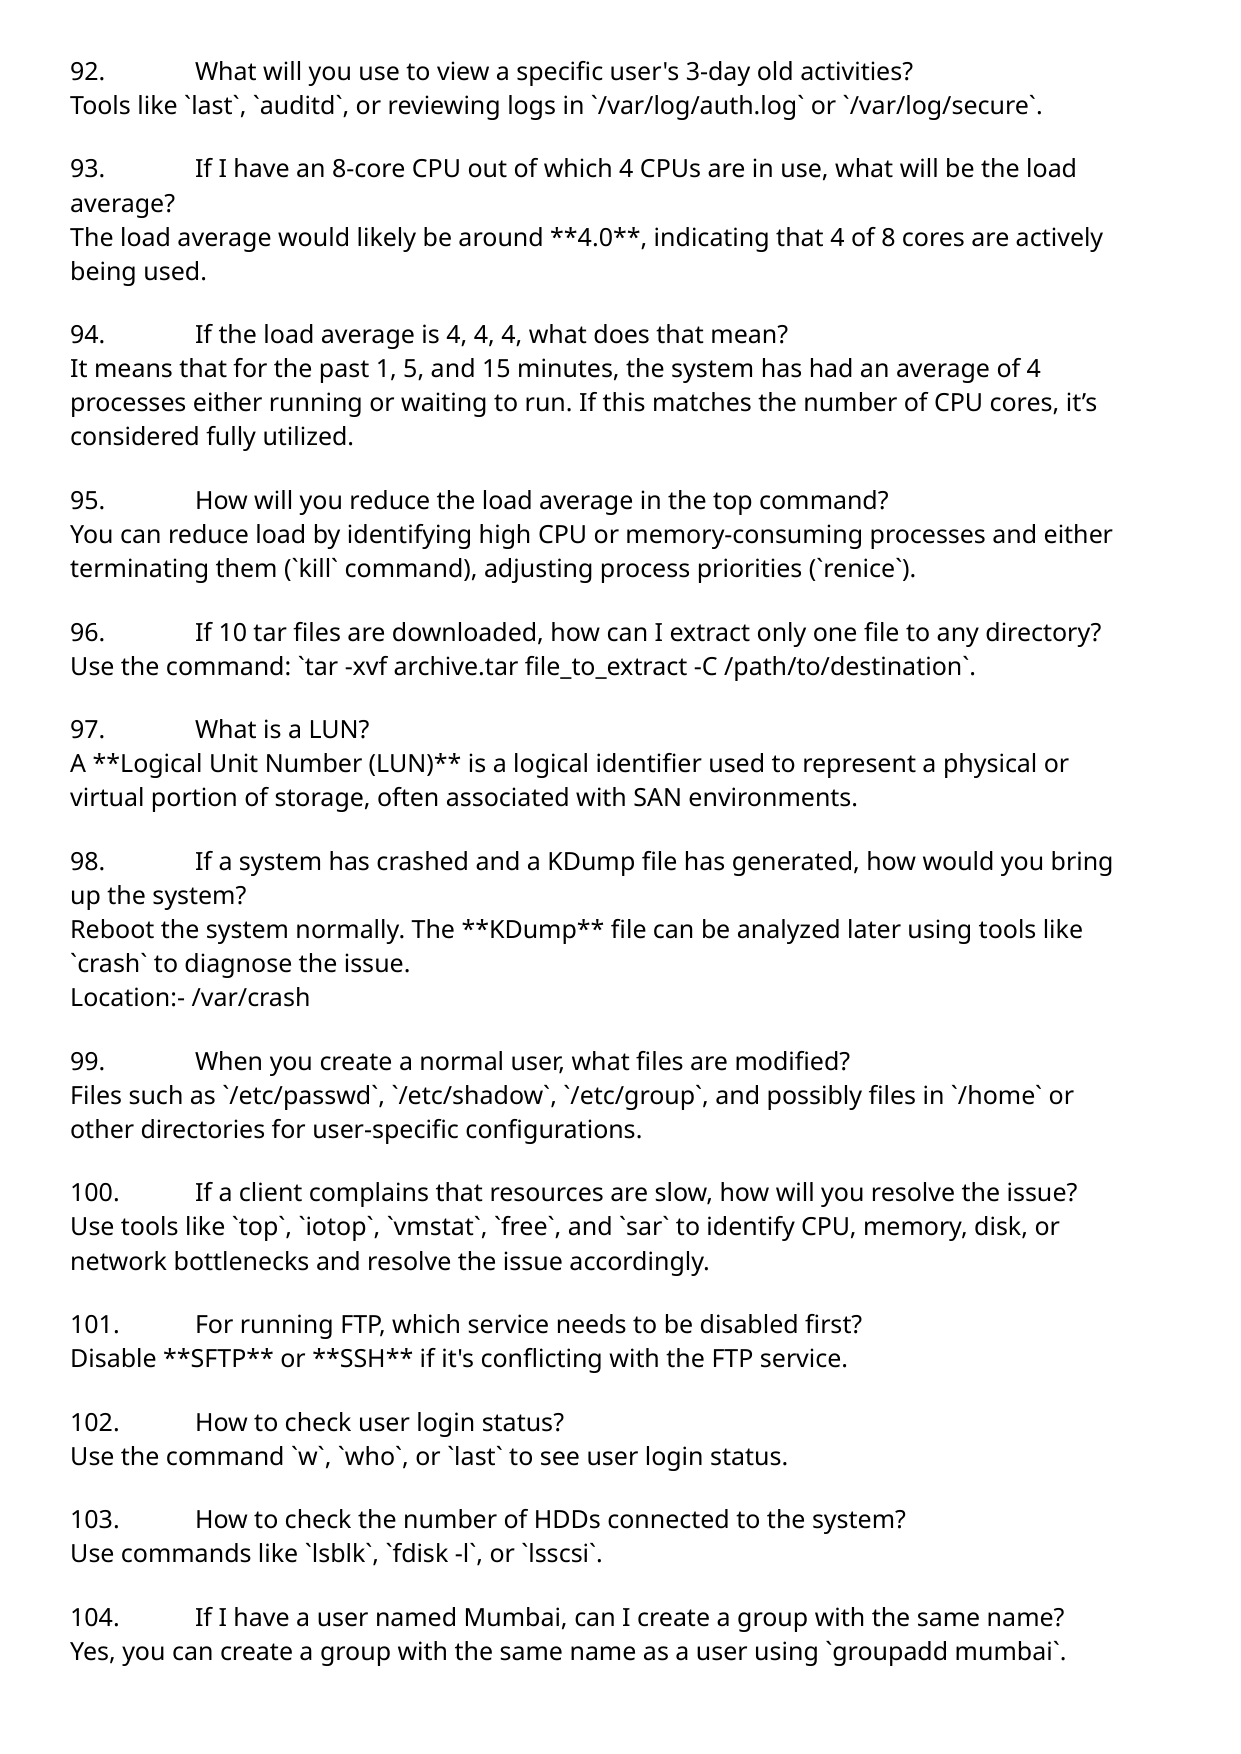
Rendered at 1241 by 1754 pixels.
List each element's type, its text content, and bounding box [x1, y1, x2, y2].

list If 10 tar files are downloaded, how can I extract only one file to any directory? Use the command: `tar -xvf archive.tar file_to_extract -C /path/to/destination`. [70, 614, 1129, 682]
list When you create a normal user, what files are modified? Files such as `/etc/passwd`, `/etc/shadow`, `/etc/group`, and possibly files in `/home` or other directories for user-specific configurations. [70, 1043, 1129, 1146]
list If I have an 8-core CPU out of which 4 CPUs are in use, what will be the load average? The load average would likely be around **4.0**, indicating that 4 of 8 cores are actively being used. [70, 151, 1129, 287]
list If a system has crashed and a KDump file has generated, how would you bring up the system? Reboot the system normally. The **KDump** file can be analyzed later using tools like `crash` to diagnose the issue. Location:- /var/crash [70, 843, 1129, 1014]
list How to check the number of HDDs connected to the system? Use commands like `lsblk`, `fdisk -l`, or `lsscsi`. [70, 1502, 1129, 1570]
list If I have a user named Mumbai, can I create a group with the same name? Yes, you can create a group with the same name as a user using `groupadd mumbai`. [70, 1599, 1129, 1668]
list If a client complains that resources are slow, how will you resolve the issue? Use tools like `top`, `iotop`, `vmstat`, `free`, and `sar` to identify CPU, memory, disk, or network bottlenecks and resolve the issue accordingly. [70, 1175, 1129, 1277]
list How to check user login status? Use the command `w`, `who`, or `last` to see user login status. [70, 1404, 1129, 1472]
list How will you reduce the load average in the top command? You can reduce load by identifying high CPU or memory-consuming processes and either terminating them (`kill` command), adjusting process priorities (`renice`). [70, 483, 1129, 585]
list If the load average is 4, 4, 4, what does that mean? It means that for the past 1, 5, and 15 minutes, the system has had an average of 4 processes either running or waiting to run. If this matches the number of CPU cores, it’s considered fully utilized. [70, 317, 1129, 453]
list For running FTP, which service needs to be disabled first? Disable **SFTP** or **SSH** if it's conflicting with the FTP service. [70, 1307, 1129, 1375]
list What is a LUN? A **Logical Unit Number (LUN)** is a logical identifier used to represent a physical or virtual portion of storage, often associated with SAN environments. [70, 712, 1129, 814]
list What will you use to view a specific user's 3-day old activities? Tools like `last`, `auditd`, or reviewing logs in `/var/log/auth.log` or `/var/log/secure`. [70, 53, 1129, 122]
